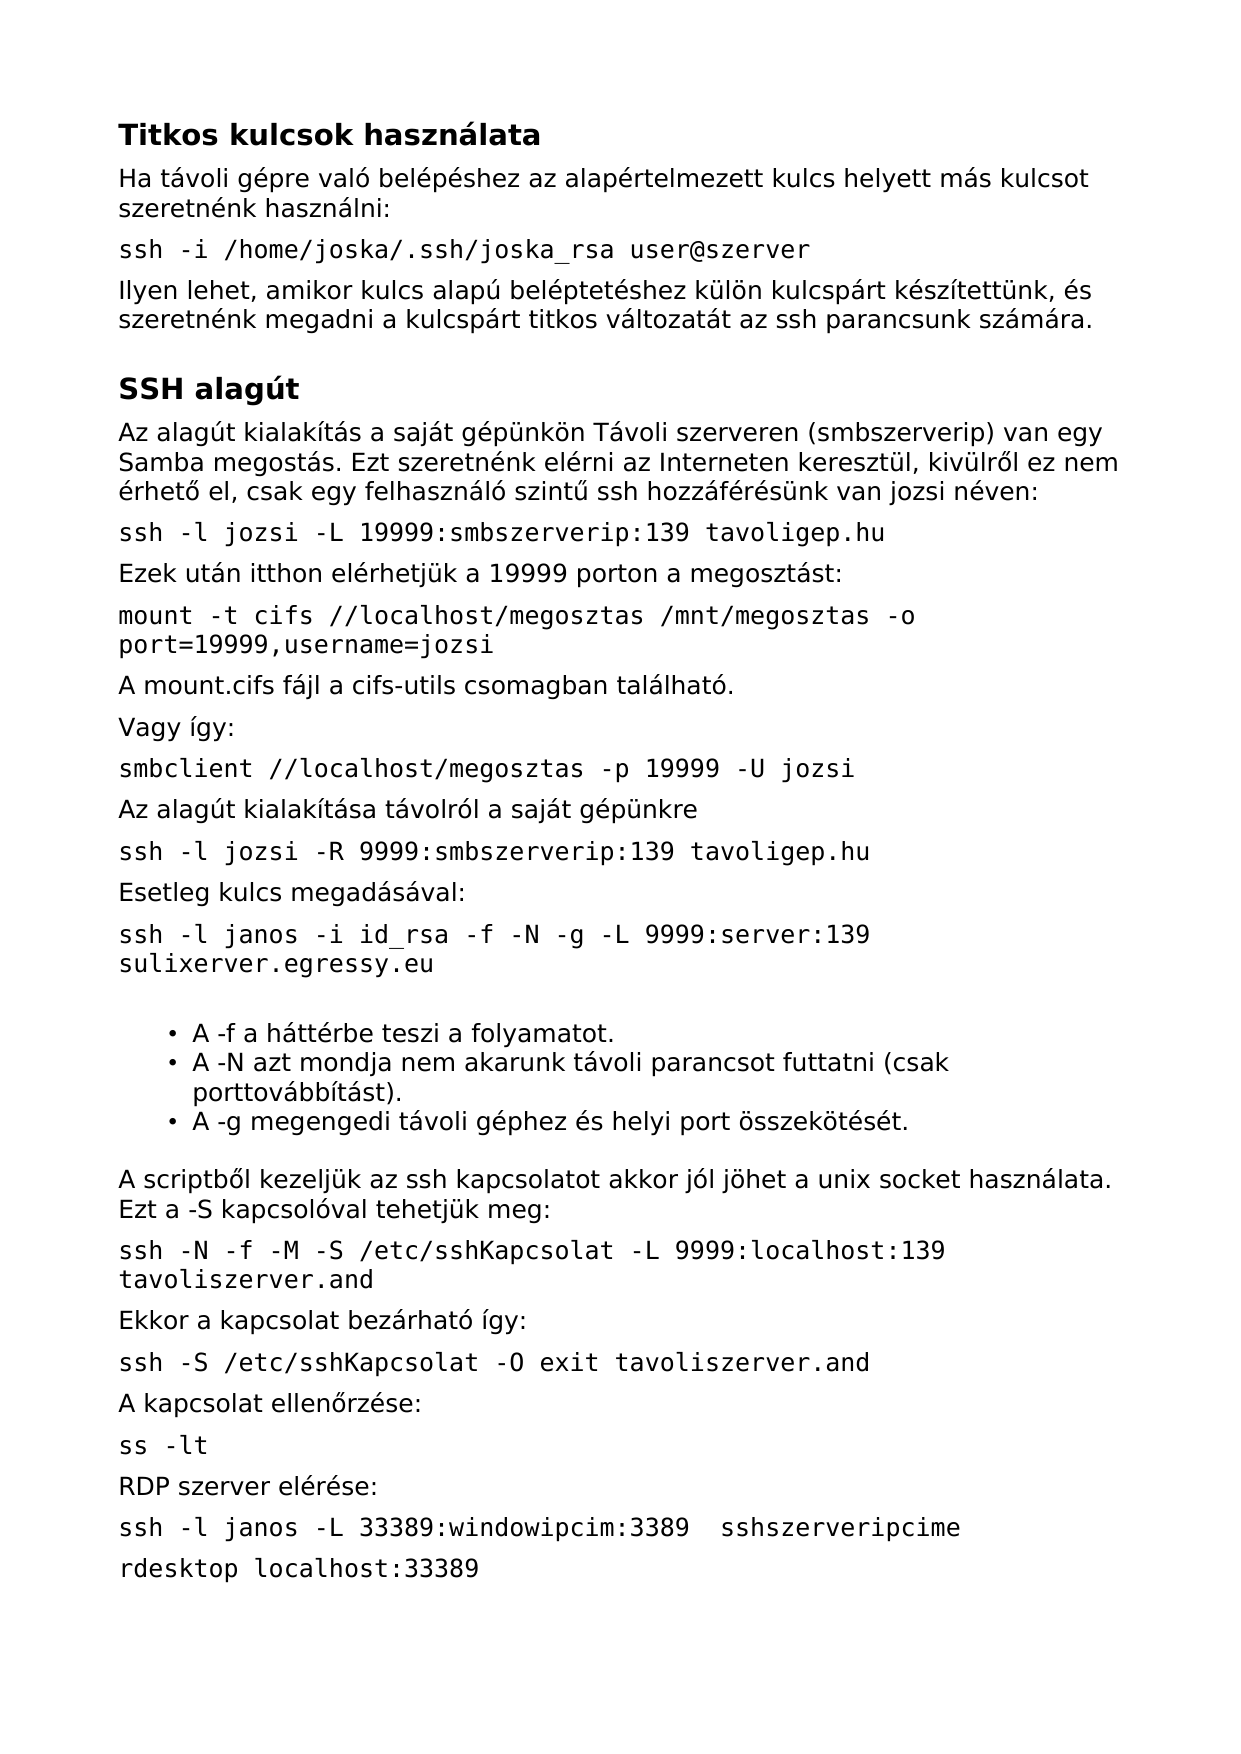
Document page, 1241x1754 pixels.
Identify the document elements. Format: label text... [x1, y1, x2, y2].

text ssh -i /home/joska/.ssh/joska_rsa user@szerver [118, 235, 1122, 264]
text Vagy így: [118, 713, 1122, 742]
list A -g megengedi távoli géphez és helyi port összekötését. [177, 1107, 1122, 1136]
text ss -lt [118, 1431, 1122, 1460]
list A -f a háttérbe teszi a folyamatot. [177, 1019, 1122, 1049]
text ssh -l janos -i id_rsa -f -N -g -L 9999:server:139 sulixerver.egressy.eu [118, 920, 1122, 978]
text Ezek után itthon elérhetjük a 19999 porton a megosztást: [118, 559, 1122, 589]
text Az alagút kialakítás a saját gépünkön Távoli szerveren (smbszerverip) van egy Samba megostás. Ezt szeretnénk elérni az Interneten keresztül, kivülről ez nem érhető el, csak egy felhasználó szintű ssh hozzáférésünk van jozsi néven: [118, 419, 1122, 506]
text Ilyen lehet, amikor kulcs alapú beléptetéshez külön kulcspárt készítettünk, és szeretnénk megadni a kulcspárt titkos változatát az ssh parancsunk számára. [118, 276, 1122, 335]
list A -N azt mondja nem akarunk távoli parancsot futtatni (csak porttovábbítást). [177, 1049, 1122, 1107]
text RDP szerver elérése: [118, 1472, 1122, 1501]
text ssh -l jozsi -L 19999:smbszerverip:139 tavoligep.hu [118, 519, 1122, 548]
text rdesktop localhost:33389 [118, 1554, 1122, 1583]
text smbclient //localhost/megosztas -p 19999 -U jozsi [118, 755, 1122, 784]
text ssh -N -f -M -S /etc/sshKapcsolat -L 9999:localhost:139 tavoliszerver.and [118, 1236, 1122, 1295]
text Az alagút kialakítása távolról a saját gépünkre [118, 796, 1122, 825]
text Esetleg kulcs megadásával: [118, 878, 1122, 907]
text ssh -l janos -L 33389:windowipcim:3389 sshszerveripcime [118, 1513, 1122, 1543]
text A kapcsolat ellenőrzése: [118, 1389, 1122, 1418]
subtitle SSH alagút [118, 372, 1122, 406]
subtitle Titkos kulcsok használata [118, 118, 1122, 152]
text A scriptből kezeljük az ssh kapcsolatot akkor jól jöhet a unix socket használata. Ezt a -S kapcsolóval tehetjük meg: [118, 1166, 1122, 1224]
text ssh -l jozsi -R 9999:smbszerverip:139 tavoligep.hu [118, 837, 1122, 866]
text Ekkor a kapcsolat bezárható így: [118, 1307, 1122, 1336]
text mount -t cifs //localhost/megosztas /mnt/megosztas -o port=19999,username=jozsi [118, 601, 1122, 659]
text A mount.cifs fájl a cifs-utils csomagban található. [118, 671, 1122, 701]
text Ha távoli gépre való belépéshez az alapértelmezett kulcs helyett más kulcsot szeretnénk használni: [118, 164, 1122, 223]
text ssh -S /etc/sshKapcsolat -O exit tavoliszerver.and [118, 1348, 1122, 1377]
